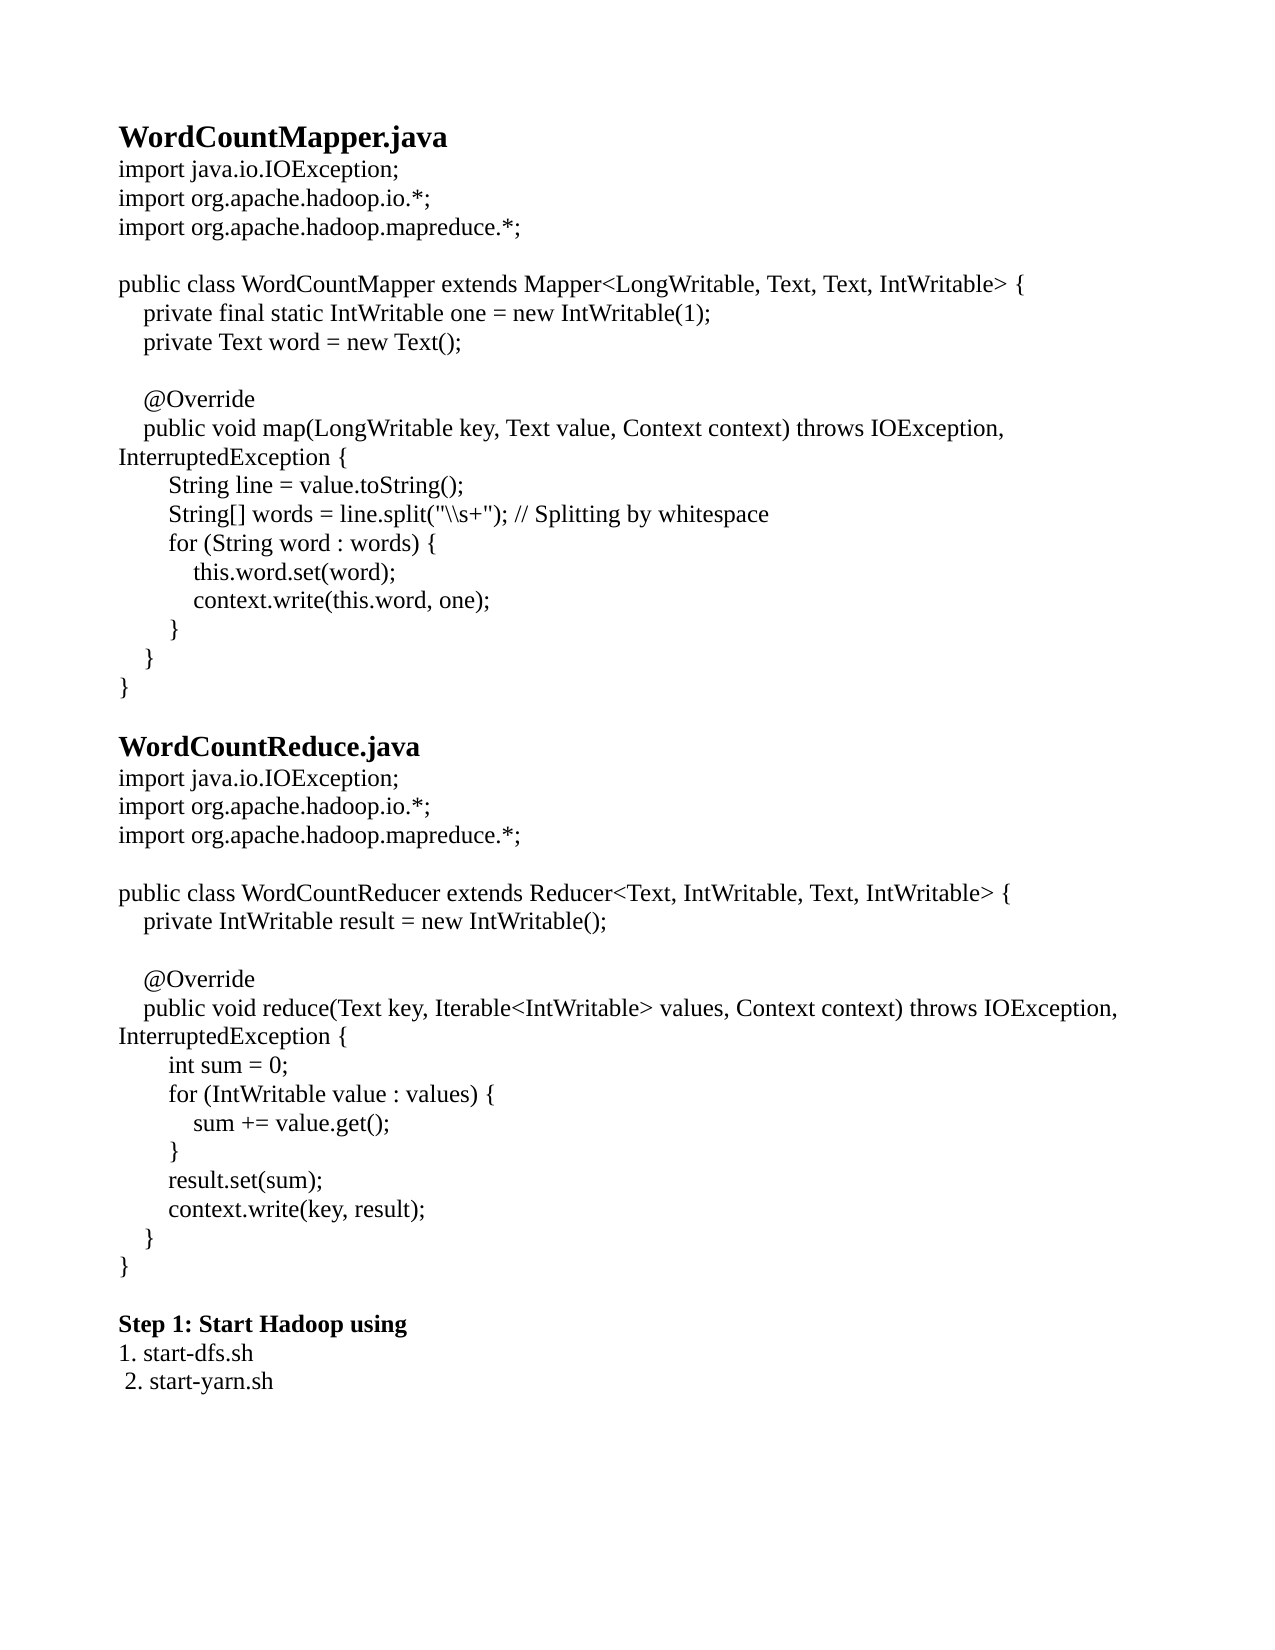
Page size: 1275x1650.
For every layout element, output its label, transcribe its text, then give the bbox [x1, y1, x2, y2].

text context.write(this.word, one); [118, 585, 1157, 614]
text public void reduce(Text key, Iterable<IntWritable> values, Context context) throws IOException, InterruptedException { [118, 993, 1157, 1050]
text private final static IntWritable one = new IntWritable(1); [118, 298, 1157, 327]
text 1. start-dfs.sh 2. start-yarn.sh [118, 1338, 1157, 1395]
text sum += value.get(); [118, 1108, 1157, 1136]
text for (String word : words) { [118, 528, 1157, 557]
text int sum = 0; [118, 1050, 1157, 1079]
text import org.apache.hadoop.io.*; [118, 791, 1157, 820]
text } Step 1: Start Hadoop using [118, 1251, 1157, 1338]
text result.set(sum); [118, 1165, 1157, 1194]
text this.word.set(word); [118, 557, 1157, 585]
text } [118, 643, 1157, 672]
text } [118, 1223, 1157, 1251]
text WordCountMapper.java import java.io.IOException; [118, 118, 1157, 183]
text import org.apache.hadoop.io.*; [118, 183, 1157, 212]
text String line = value.toString(); [118, 470, 1157, 499]
text String[] words = line.split("\\s+"); // Splitting by whitespace [118, 499, 1157, 528]
text } [118, 1136, 1157, 1165]
text @Override [118, 964, 1157, 993]
text } [118, 614, 1157, 643]
text public class WordCountReducer extends Reducer<Text, IntWritable, Text, IntWritable> { [118, 878, 1157, 906]
text private Text word = new Text(); [118, 327, 1157, 355]
text public class WordCountMapper extends Mapper<LongWritable, Text, Text, IntWritable> { [118, 269, 1157, 298]
text } WordCountReduce.java import java.io.IOException; [118, 672, 1157, 791]
text private IntWritable result = new IntWritable(); [118, 906, 1157, 935]
text for (IntWritable value : values) { [118, 1079, 1157, 1108]
text import org.apache.hadoop.mapreduce.*; [118, 820, 1157, 849]
text context.write(key, result); [118, 1194, 1157, 1223]
text @Override [118, 384, 1157, 413]
text import org.apache.hadoop.mapreduce.*; [118, 212, 1157, 240]
text public void map(LongWritable key, Text value, Context context) throws IOException, InterruptedException { [118, 413, 1157, 470]
